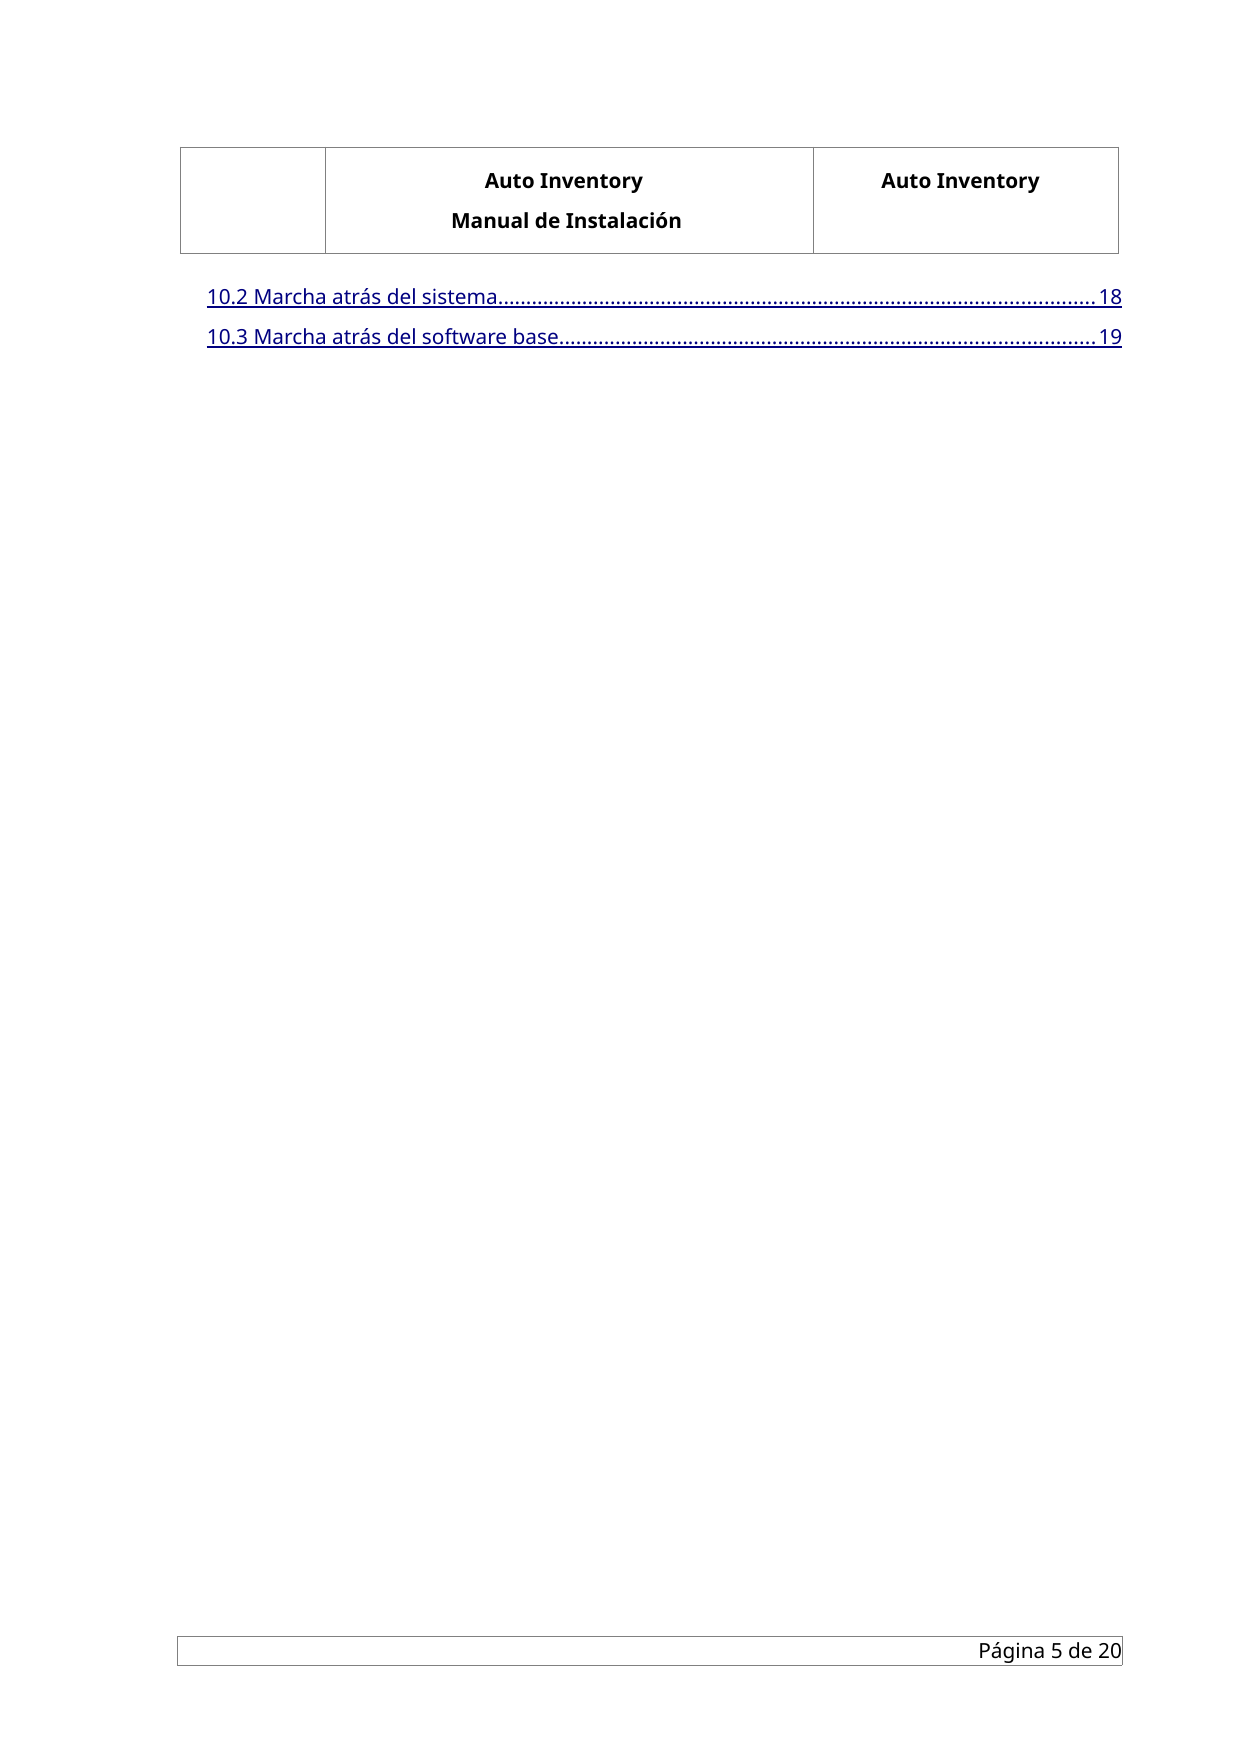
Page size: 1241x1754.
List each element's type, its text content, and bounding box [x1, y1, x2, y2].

text 10.2 Marcha atrás del sistema 18 [207, 282, 1122, 306]
text 10.3 Marcha atrás del software base 19 [207, 322, 1122, 346]
